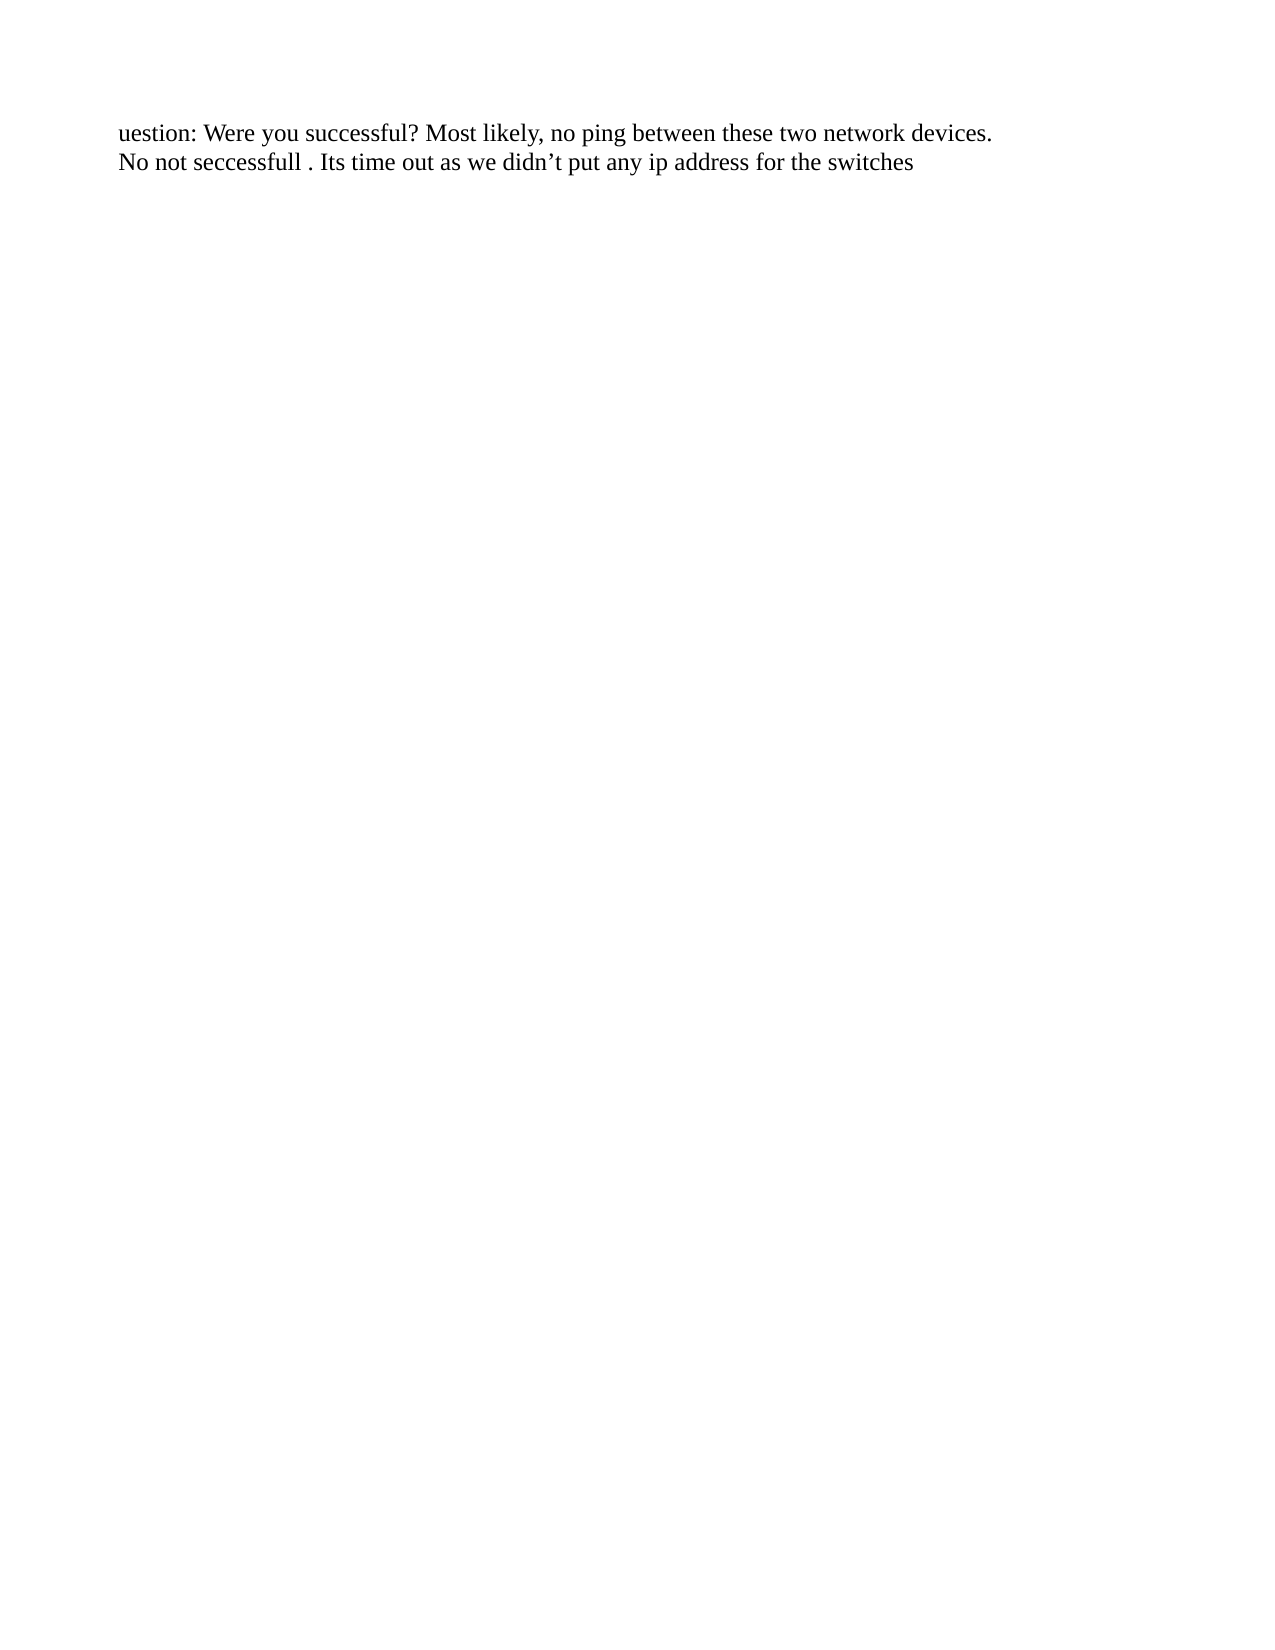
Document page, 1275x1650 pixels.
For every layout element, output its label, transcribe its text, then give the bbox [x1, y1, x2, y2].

text No not seccessfull . Its time out as we didn’t put any ip address for the switches [118, 147, 1157, 176]
text uestion: Were you successful? Most likely, no ping between these two network devices. [118, 118, 1157, 147]
